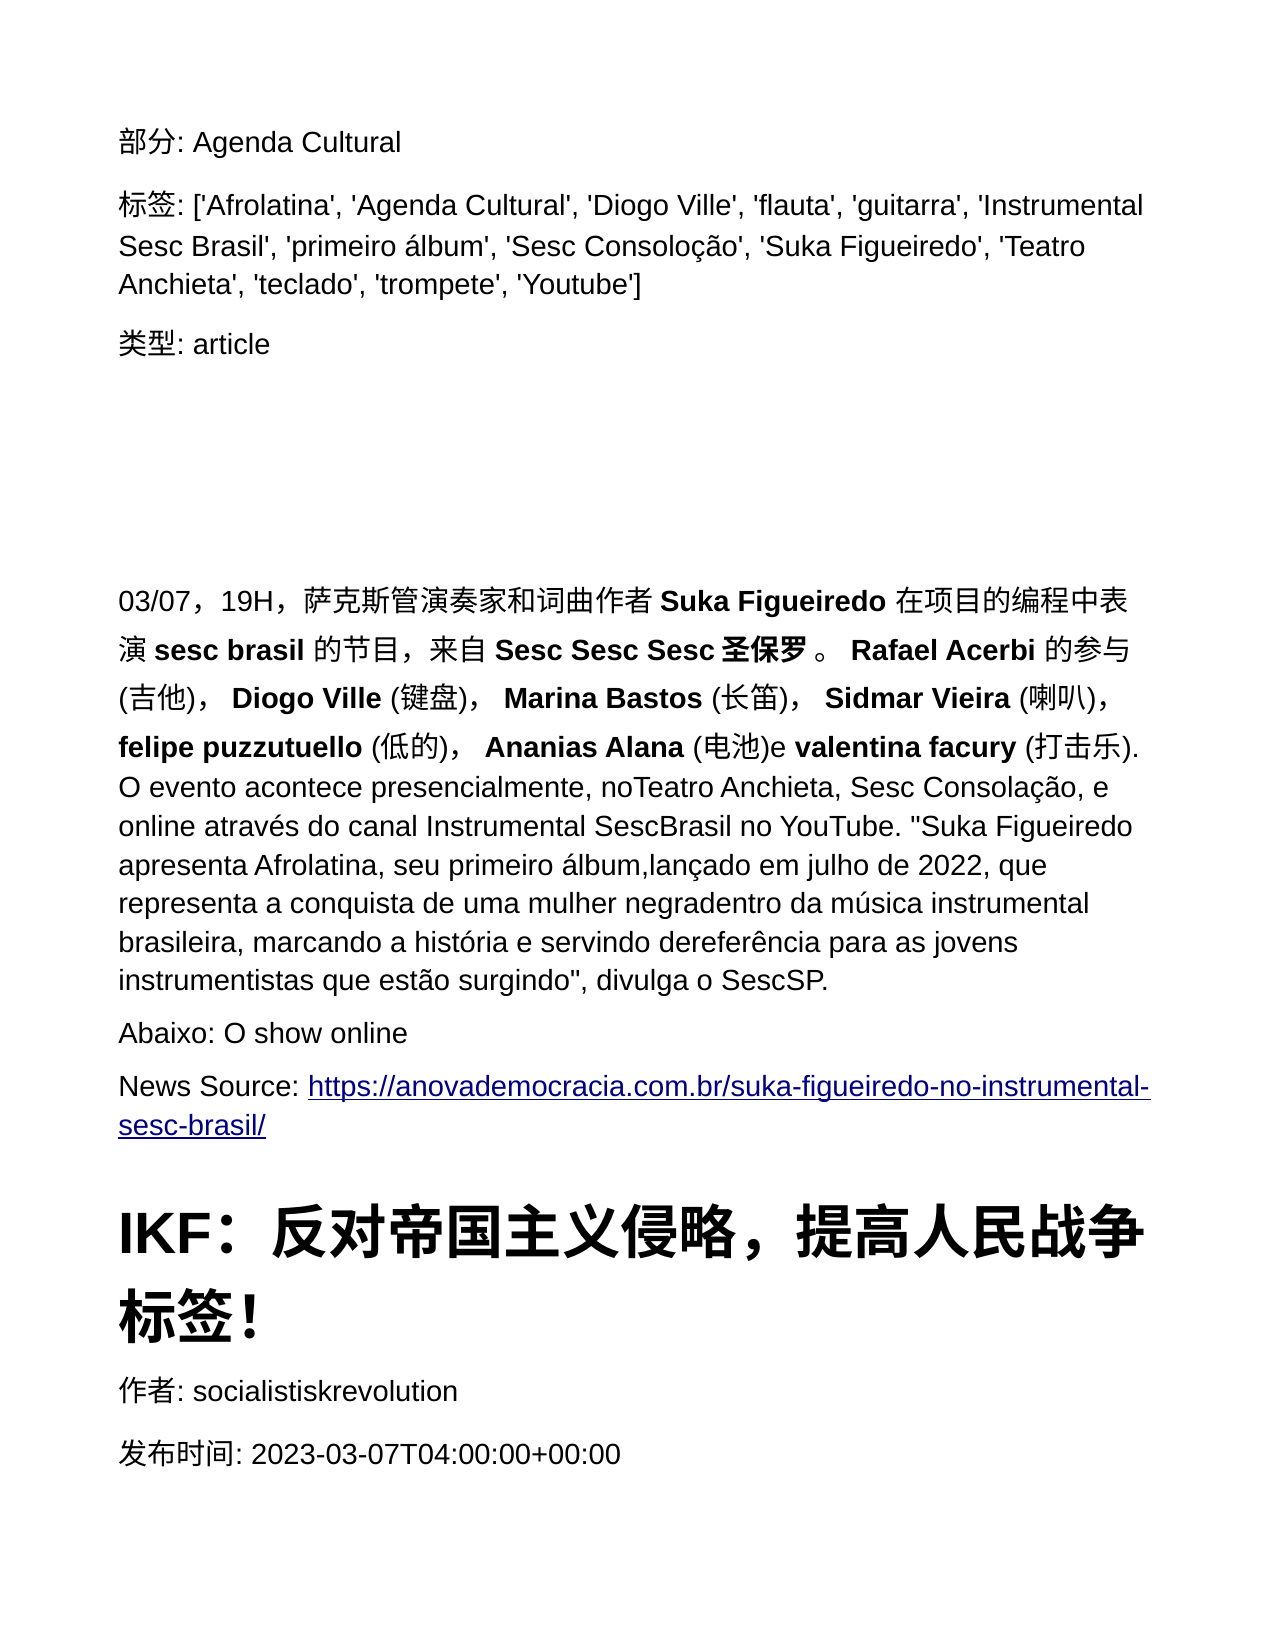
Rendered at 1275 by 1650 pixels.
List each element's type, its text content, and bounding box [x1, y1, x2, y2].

text 作者: socialistiskrevolution [118, 1367, 1157, 1410]
text 发布时间: 2023-03-07T04:00:00+00:00 [118, 1431, 1157, 1473]
text 类型: article [118, 320, 1157, 362]
text 部分: Agenda Cultural [118, 118, 1157, 160]
text News Source: https://anovademocracia.com.br/suka-figueiredo-no-instrumental-sesc-brasil/ [118, 1069, 1157, 1141]
text 标签: ['Afrolatina', 'Agenda Cultural', 'Diogo Ville', 'flauta', 'guitarra', 'Instrumental Sesc Brasil', 'primeiro álbum', 'Sesc Consoloção', 'Suka Figueiredo', 'Teatro Anchieta', 'teclado', 'trompete', 'Youtube'] [118, 181, 1157, 301]
text 03/07，19H，萨克斯管演奏家和词曲作者 Suka Figueiredo 在项目的编程中表演 sesc brasil 的节目，来自 Sesc Sesc Sesc圣保罗 。 Rafael Acerbi 的参与(吉他)， Diogo Ville (键盘)， Marina Bastos (长笛)， Sidmar Vieira (喇叭)， felipe puzzutuello (低的)， Ananias Alana (电池)e valentina facury (打击乐). O evento acontece presencialmente, noTeatro Anchieta, Sesc Consolação, e online através do canal Instrumental SescBrasil no YouTube. "Suka Figueiredo apresenta Afrolatina, seu primeiro álbum,lançado em julho de 2022, que representa a conquista de uma mulher negradentro da música instrumental brasileira, marcando a história e servindo dereferência para as jovens instrumentistas que estão surgindo", divulga o SescSP. [118, 383, 1157, 997]
subtitle IKF：反对帝国主义侵略，提高人民战争标签！ [118, 1186, 1157, 1355]
text Abaixo: O show online [118, 1016, 1157, 1050]
